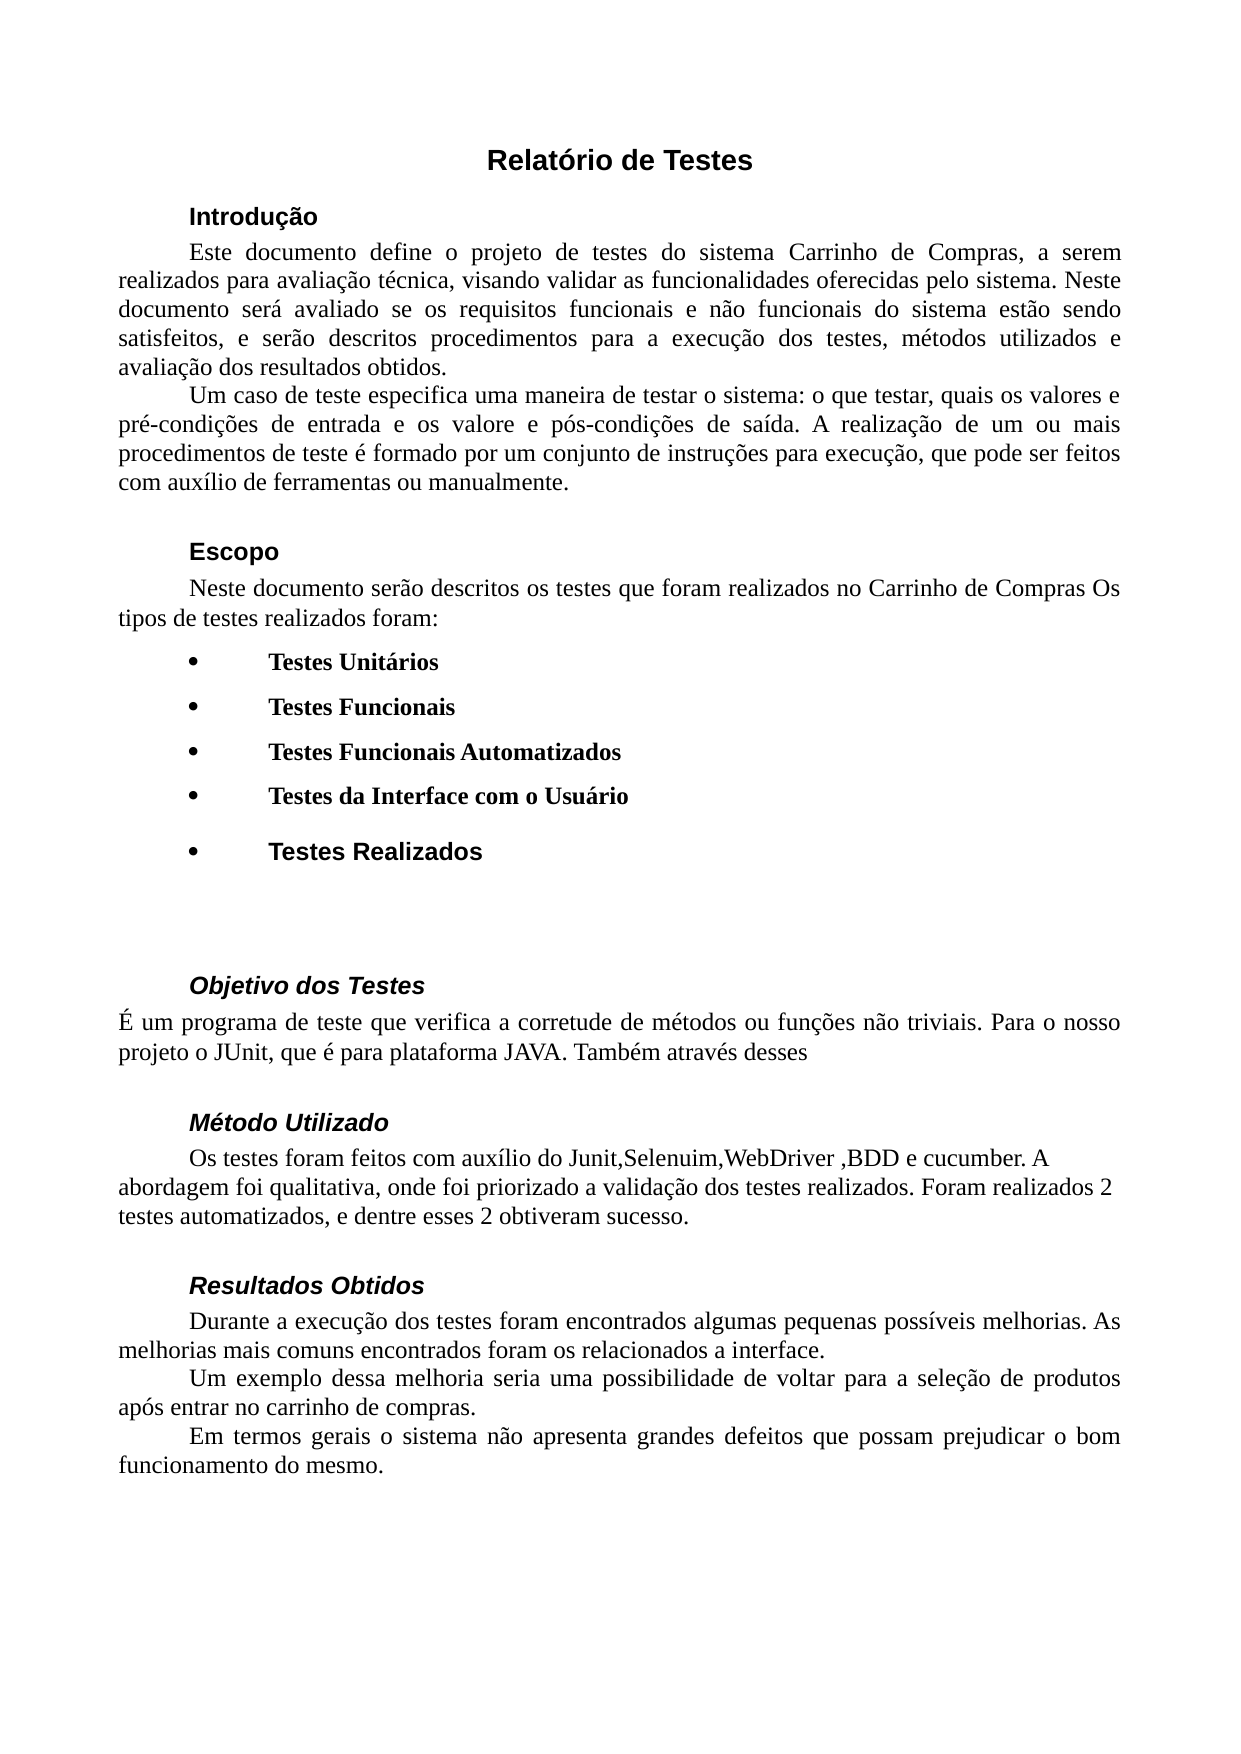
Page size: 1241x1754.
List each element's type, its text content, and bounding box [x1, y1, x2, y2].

list Testes da Interface com o Usuário [118, 780, 1122, 810]
list Testes Unitários [118, 646, 1122, 676]
subtitle Escopo [118, 537, 1122, 565]
subtitle Método Utilizado [118, 1108, 1122, 1137]
list Testes Funcionais Automatizados [118, 735, 1122, 765]
text Este documento define o projeto de testes do sistema Carrinho de Compras, a serem realizados para avaliação técnica, visando validar as funcionalidades oferecidas pelo sistema. Neste documento será avaliado se os requisitos funcionais e não funcionais do sistema estão sendo satisfeitos, e serão descritos procedimentos para a execução dos testes, métodos utilizados e avaliação dos resultados obtidos. [118, 237, 1122, 380]
subtitle Introdução [118, 202, 1122, 230]
subtitle Testes Realizados [118, 837, 1122, 866]
text Um caso de teste especifica uma maneira de testar o sistema: o que testar, quais os valores e pré-condições de entrada e os valore e pós-condições de saída. A realização de um ou mais procedimentos de teste é formado por um conjunto de instruções para execução, que pode ser feitos com auxílio de ferramentas ou manualmente. [118, 380, 1122, 495]
list É um programa de teste que verifica a corretude de métodos ou funções não triviais. Para o nosso projeto o JUnit, que é para plataforma JAVA. Também através desses [118, 1006, 1122, 1066]
text Um exemplo dessa melhoria seria uma possibilidade de voltar para a seleção de produtos após entrar no carrinho de compras. [118, 1363, 1122, 1421]
subtitle Objetivo dos Testes [118, 971, 1122, 1000]
text Em termos gerais o sistema não apresenta grandes defeitos que possam prejudicar o bom funcionamento do mesmo. [118, 1421, 1122, 1478]
text Os testes foram feitos com auxílio do Junit,Selenuim,WebDriver ,BDD e cucumber. A abordagem foi qualitativa, onde foi priorizado a validação dos testes realizados. Foram realizados 2 testes automatizados, e dentre esses 2 obtiveram sucesso. [118, 1143, 1122, 1230]
list Testes Funcionais [118, 691, 1122, 721]
subtitle Relatório de Testes [118, 143, 1122, 177]
subtitle Resultados Obtidos [118, 1271, 1122, 1300]
text Neste documento serão descritos os testes que foram realizados no Carrinho de Compras Os tipos de testes realizados foram: [118, 572, 1122, 632]
text Durante a execução dos testes foram encontrados algumas pequenas possíveis melhorias. As melhorias mais comuns encontrados foram os relacionados a interface. [118, 1306, 1122, 1363]
